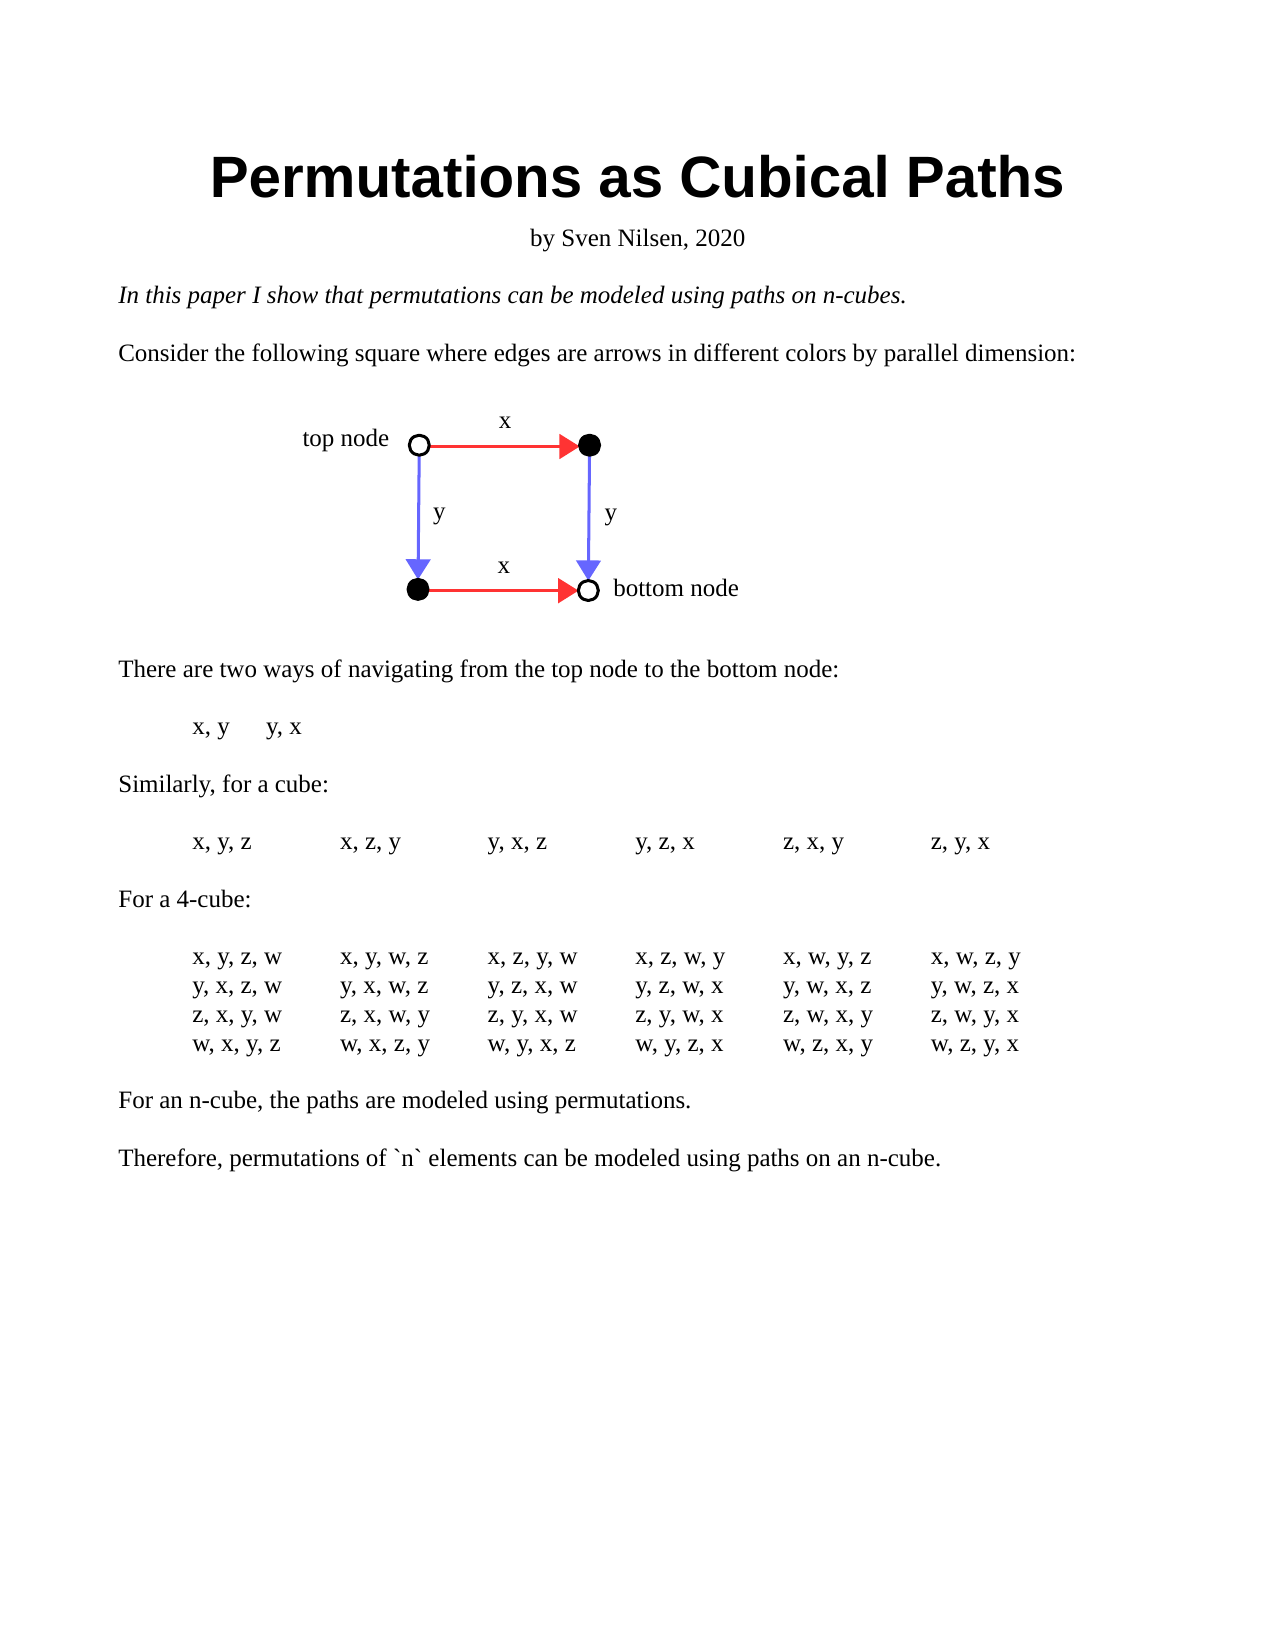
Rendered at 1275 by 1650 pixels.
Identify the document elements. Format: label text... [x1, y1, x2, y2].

text x, y, z, w x, y, w, z x, z, y, w x, z, w, y x, w, y, z x, w, z, y [118, 941, 1157, 970]
text x, y y, x [118, 711, 1157, 740]
text For a 4-cube: [118, 884, 1157, 913]
text x, y, z x, z, y y, x, z y, z, x z, x, y z, y, x [118, 826, 1157, 855]
title Permutations as Cubical Paths [118, 143, 1157, 210]
text Therefore, permutations of `n` elements can be modeled using paths on an n-cube. [118, 1143, 1157, 1171]
text by Sven Nilsen, 2020 [118, 223, 1157, 251]
text w, x, y, z w, x, z, y w, y, x, z w, y, z, x w, z, x, y w, z, y, x [118, 1028, 1157, 1056]
text y, x, z, w y, x, w, z y, z, x, w y, z, w, x y, w, x, z y, w, z, x [118, 970, 1157, 999]
text Similarly, for a cube: [118, 769, 1157, 798]
text Consider the following square where edges are arrows in different colors by parallel dimension: [118, 338, 1157, 366]
text For an n-cube, the paths are modeled using permutations. [118, 1085, 1157, 1114]
text z, x, y, w z, x, w, y z, y, x, w z, y, w, x z, w, x, y z, w, y, x [118, 999, 1157, 1028]
text There are two ways of navigating from the top node to the bottom node: [118, 654, 1157, 683]
text In this paper I show that permutations can be modeled using paths on n-cubes. [118, 280, 1157, 309]
